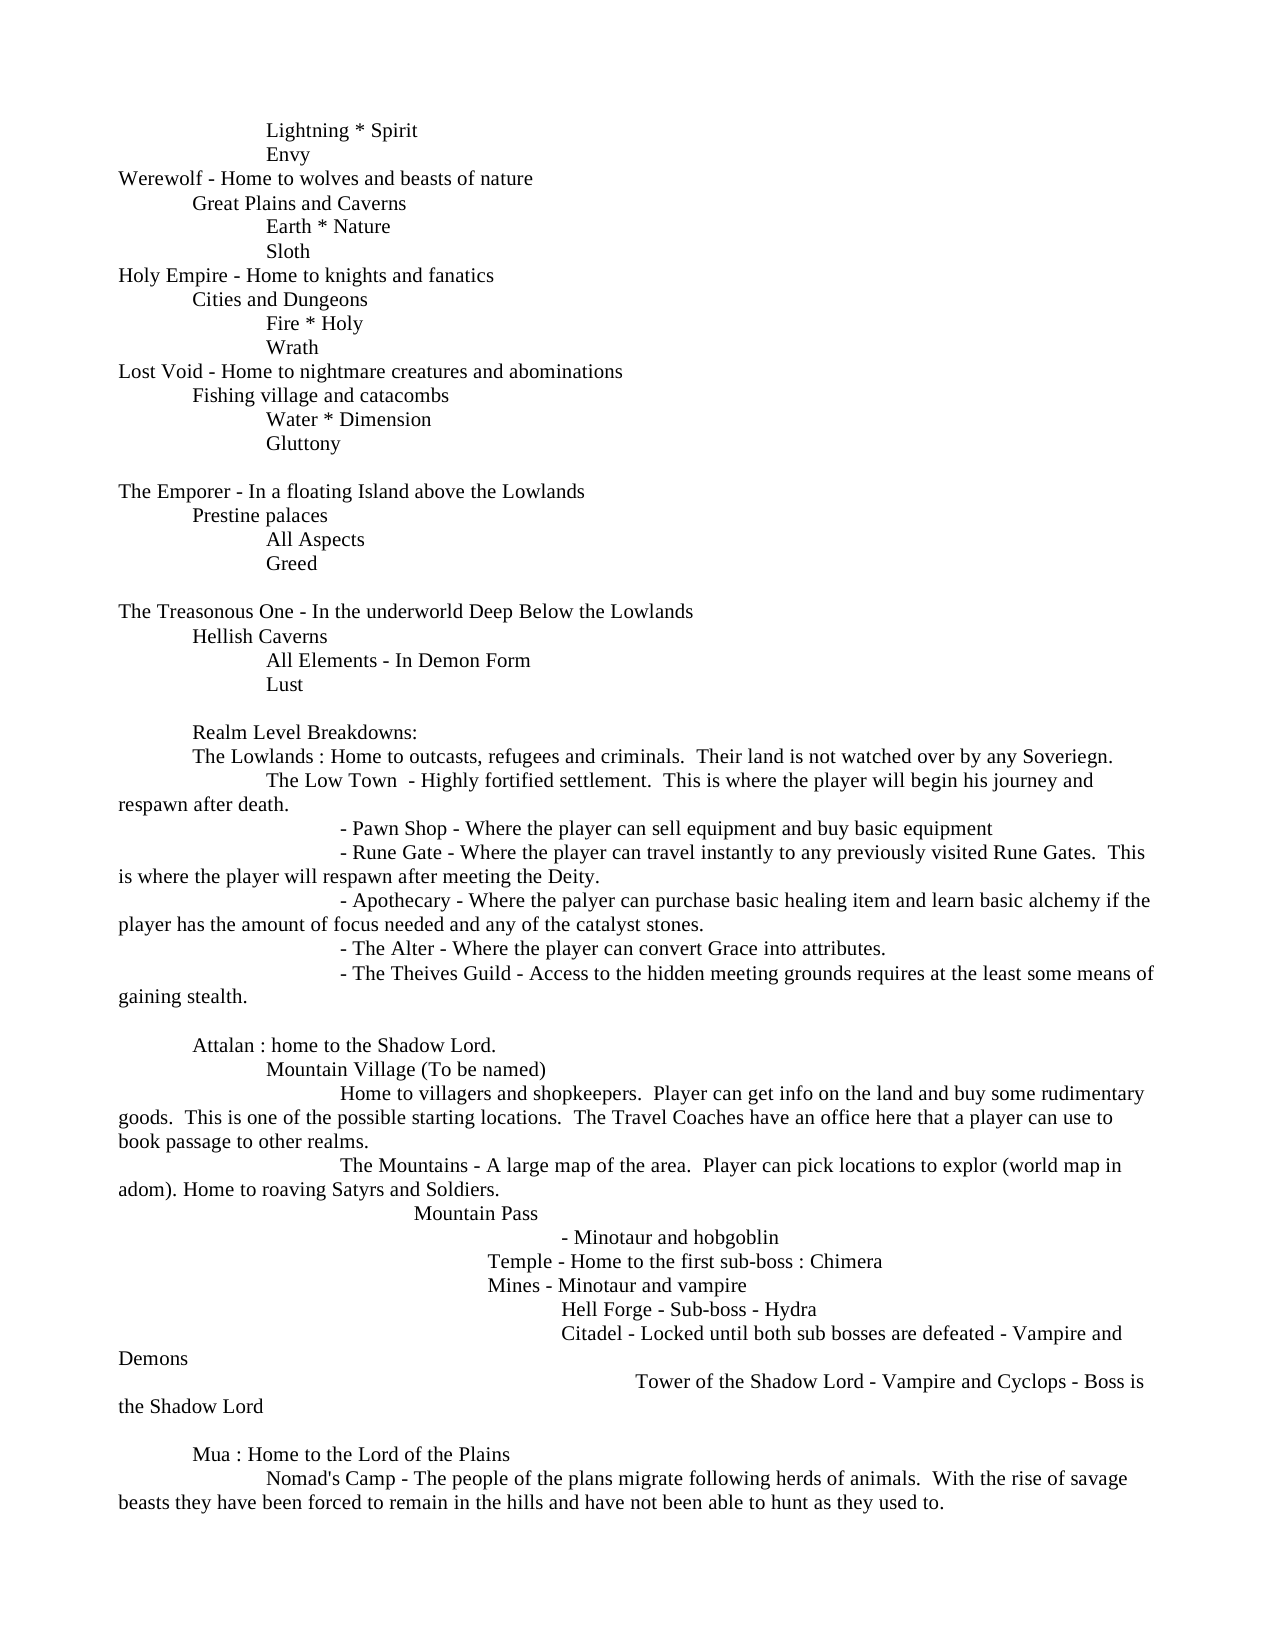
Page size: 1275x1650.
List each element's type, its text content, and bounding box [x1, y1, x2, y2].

text Nomad's Camp - The people of the plans migrate following herds of animals. With the rise of savage beasts they have been forced to remain in the hills and have not been able to hunt as they used to. [118, 1466, 1157, 1514]
text Realm Level Breakdowns: [118, 720, 1157, 744]
text Mountain Village (To be named) [118, 1057, 1157, 1081]
text Home to villagers and shopkeepers. Player can get info on the land and buy some rudimentary goods. This is one of the possible starting locations. The Travel Coaches have an office here that a player can use to book passage to other realms. [118, 1081, 1157, 1153]
text The Mountains - A large map of the area. Player can pick locations to explor (world map in adom). Home to roaving Satyrs and Soldiers. [118, 1153, 1157, 1201]
text The Lowlands : Home to outcasts, refugees and criminals. Their land is not watched over by any Soveriegn. [118, 744, 1157, 768]
text Water * Dimension [118, 407, 1157, 431]
text - The Theives Guild - Access to the hidden meeting grounds requires at the least some means of gaining stealth. [118, 960, 1157, 1008]
text Holy Empire - Home to knights and fanatics [118, 262, 1157, 287]
text Attalan : home to the Shadow Lord. [118, 1032, 1157, 1057]
text Citadel - Locked until both sub bosses are defeated - Vampire and Demons [118, 1321, 1157, 1369]
text - Pawn Shop - Where the player can sell equipment and buy basic equipment [118, 816, 1157, 840]
text - Rune Gate - Where the player can travel instantly to any previously visited Rune Gates. This is where the player will respawn after meeting the Deity. [118, 840, 1157, 888]
text Earth * Nature [118, 214, 1157, 238]
text Wrath [118, 335, 1157, 359]
text Greed [118, 551, 1157, 575]
text Mua : Home to the Lord of the Plains [118, 1442, 1157, 1466]
text - The Alter - Where the player can convert Grace into attributes. [118, 936, 1157, 960]
text The Emporer - In a floating Island above the Lowlands [118, 479, 1157, 503]
text Sloth [118, 238, 1157, 262]
text All Aspects [118, 527, 1157, 551]
text Prestine palaces [118, 503, 1157, 527]
text The Treasonous One - In the underworld Deep Below the Lowlands [118, 599, 1157, 623]
text All Elements - In Demon Form [118, 647, 1157, 672]
text Hellish Caverns [118, 623, 1157, 647]
text Hell Forge - Sub-boss - Hydra [118, 1297, 1157, 1321]
text Mines - Minotaur and vampire [118, 1273, 1157, 1297]
text Lost Void - Home to nightmare creatures and abominations [118, 359, 1157, 383]
text The Low Town - Highly fortified settlement. This is where the player will begin his journey and respawn after death. [118, 768, 1157, 816]
text Cities and Dungeons [118, 287, 1157, 311]
text Fire * Holy [118, 311, 1157, 335]
text Lust [118, 672, 1157, 696]
text Mountain Pass [118, 1201, 1157, 1225]
text Werewolf - Home to wolves and beasts of nature [118, 166, 1157, 190]
text Tower of the Shadow Lord - Vampire and Cyclops - Boss is the Shadow Lord [118, 1369, 1157, 1417]
text Envy [118, 142, 1157, 166]
text Temple - Home to the first sub-boss : Chimera [118, 1249, 1157, 1273]
text Gluttony [118, 431, 1157, 455]
text Fishing village and catacombs [118, 383, 1157, 407]
text - Minotaur and hobgoblin [118, 1225, 1157, 1249]
text - Apothecary - Where the palyer can purchase basic healing item and learn basic alchemy if the player has the amount of focus needed and any of the catalyst stones. [118, 888, 1157, 936]
text Lightning * Spirit [118, 118, 1157, 142]
text Great Plains and Caverns [118, 190, 1157, 214]
